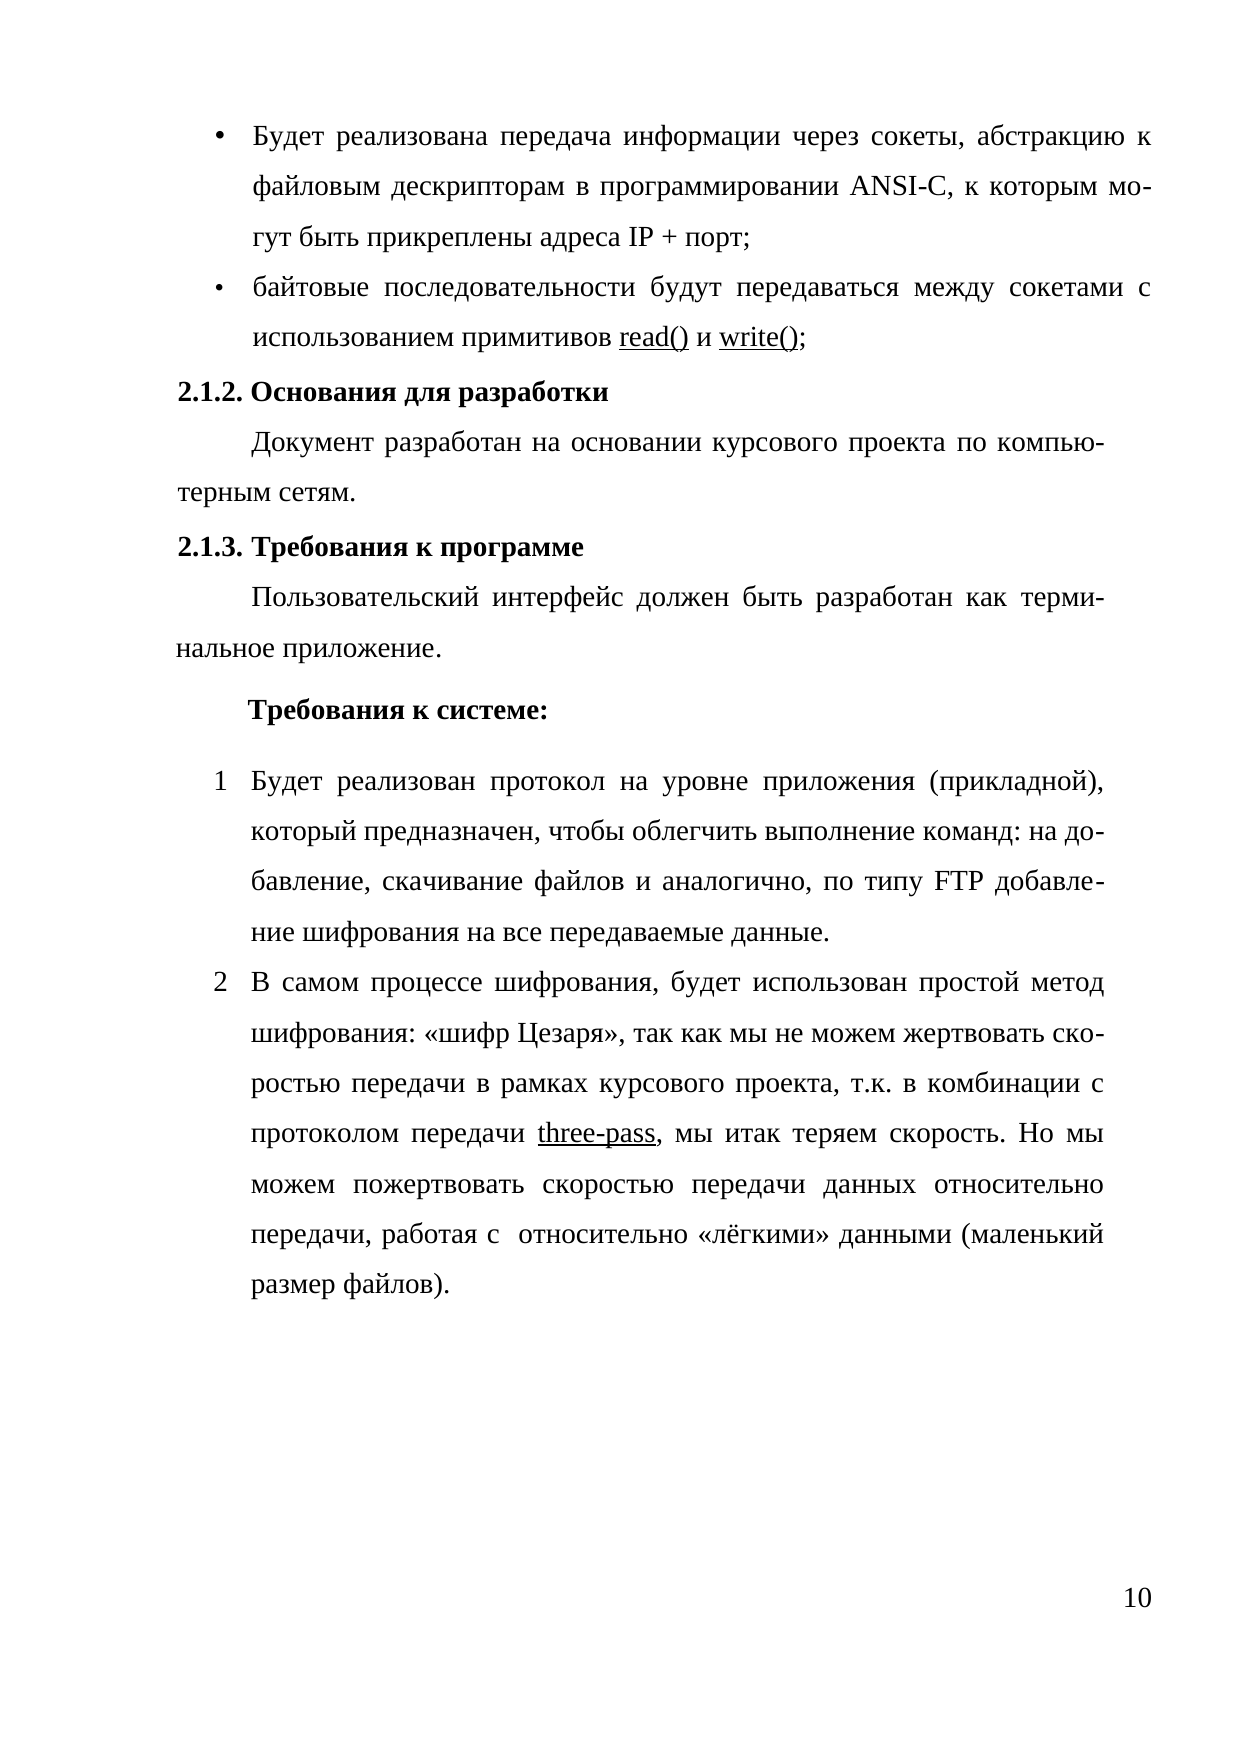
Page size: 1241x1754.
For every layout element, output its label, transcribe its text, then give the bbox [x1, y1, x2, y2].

text Требования к системе: [176, 692, 1152, 726]
list В самом процессе шифрования, будет использован простой метод шифрования: «шифр Цезаря», так как мы не можем жертвовать ско­ростью передачи в рамках курсового проекта, т.к. в комбинации с протоколом передачи three-pass, мы итак теряем скорость. Но мы можем пожертвовать скоростью передачи данных относительно передачи, работая с относительно «лёгкими» данными (маленький размер файлов). [213, 964, 1105, 1300]
subtitle 2.1.2. Основания для разработки [177, 374, 1152, 407]
text Пользовательский интерфейс должен быть разработан как терми­нальное приложение. [176, 579, 1105, 663]
text Документ разработан на основании курсового проекта по компью­терным сетям. [177, 424, 1105, 508]
list Будет реализован протокол на уровне приложения (прикладной), который предназначен, чтобы облегчить выполнение команд: на до­бавление, скачивание файлов и аналогично, по типу FTP добавле­ние шифрования на все передаваемые данные. [213, 763, 1105, 947]
subtitle 2.1.3. Требования к программе [177, 529, 1152, 563]
list байтовые последовательности будут передаваться между сокетами с использованием примитивов read() и write(); [215, 269, 1152, 353]
list Будет реализована передача информации через сокеты, абстракцию к файловым дескрипторам в программировании ANSI-C, к которым мо­гут быть прикреплены адреса IP + порт; [215, 118, 1152, 252]
